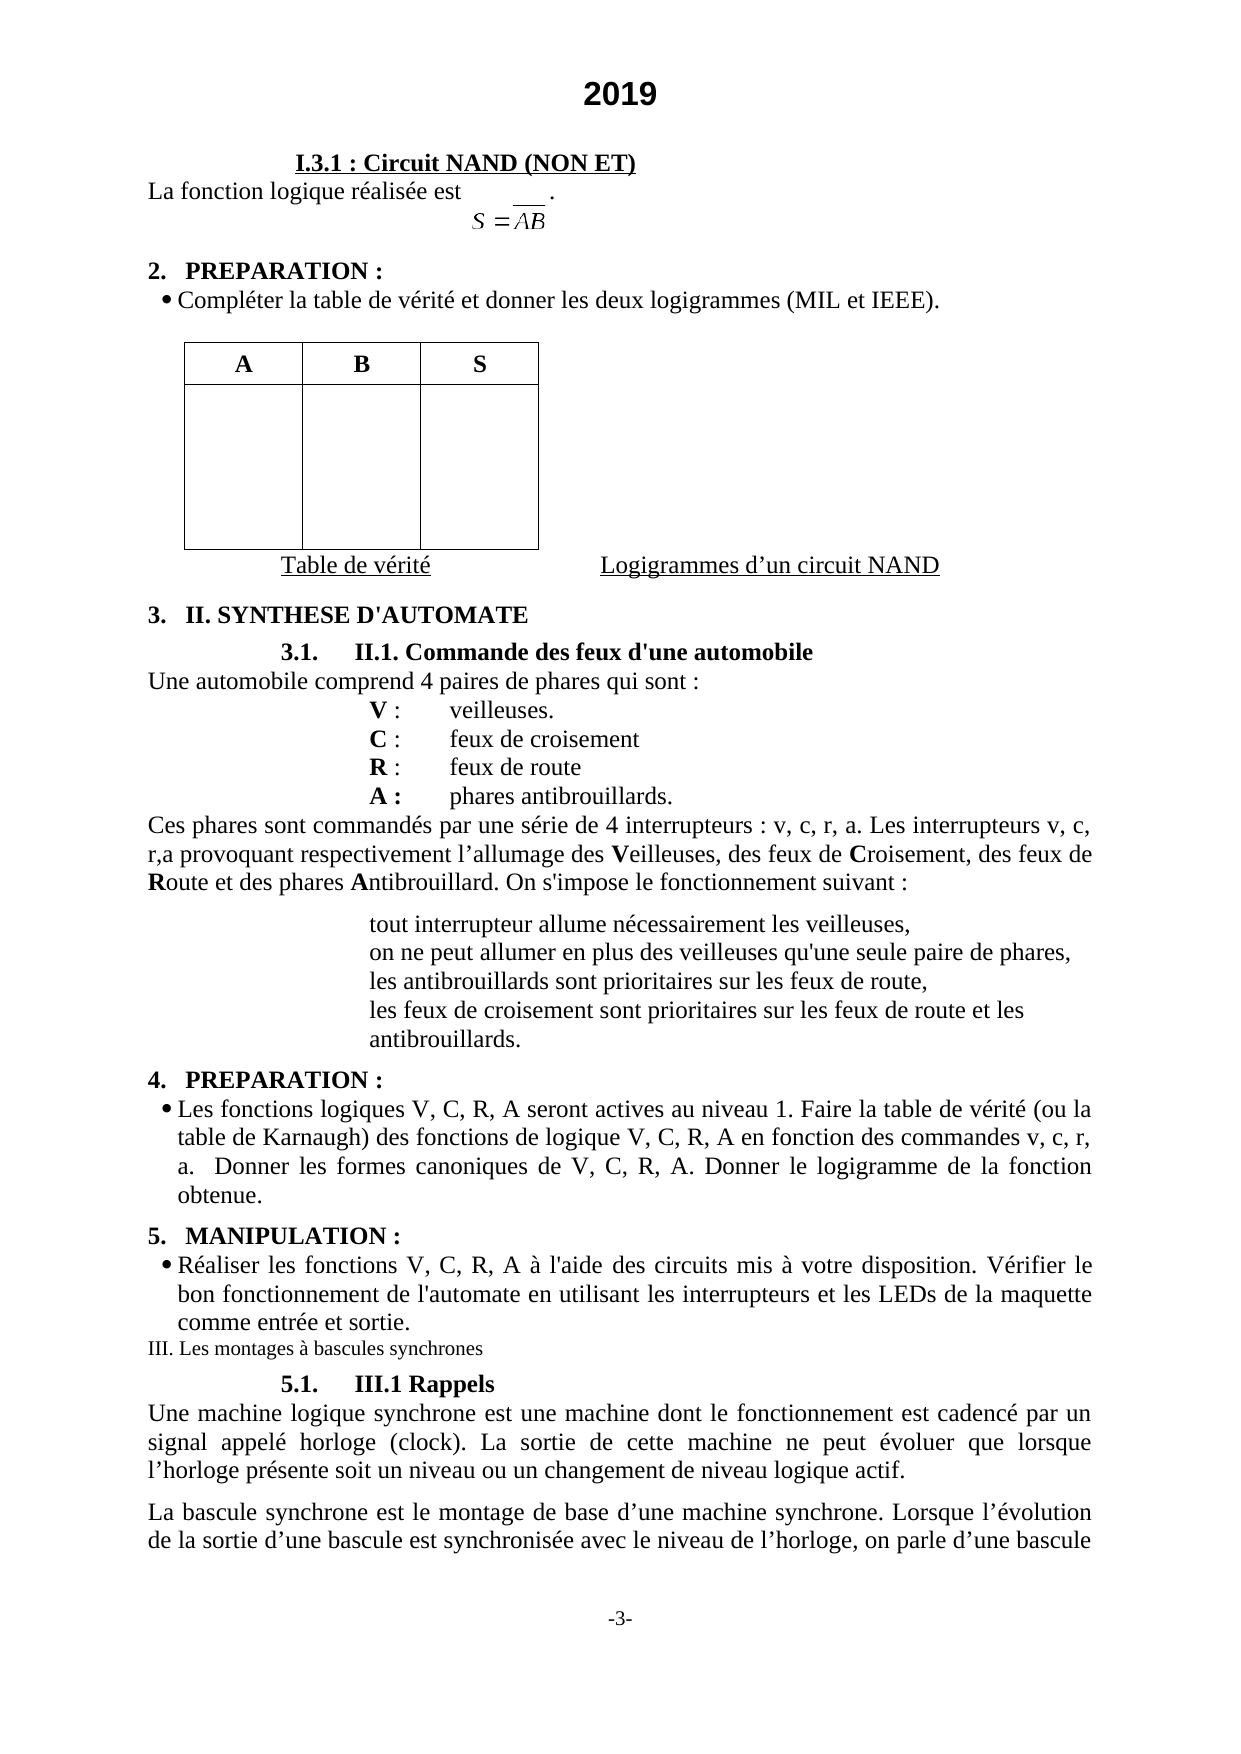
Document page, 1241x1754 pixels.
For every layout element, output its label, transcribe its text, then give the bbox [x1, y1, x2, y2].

table_cell [303, 425, 420, 466]
text Table de vérité Logigrammes d’un circuit NAND [148, 550, 1093, 579]
table_cell [303, 508, 420, 549]
table_header S [421, 343, 538, 383]
text III. Les montages à bascules synchrones [148, 1336, 1093, 1360]
text La bascule synchrone est le montage de base d’une machine synchrone. Lorsque l’évolution de la sortie d’une bascule est synchronisée avec le niveau de l’horloge, on parle d’une bascule [148, 1497, 1093, 1554]
text Ces phares sont commandés par une série de 4 interrupteurs : v, c, r, a. Les interrupteurs v, c, r,a provoquant respectivement l’allumage des Veilleuses, des feux de Croisement, des feux de Route et des phares Antibrouillard. On s'impose le fonctionnement suivant : [148, 810, 1093, 896]
table_cell [185, 425, 302, 466]
table_cell [421, 508, 538, 549]
text La fonction logique réalisée est . [148, 176, 1093, 235]
table_cell [185, 508, 302, 549]
list Réaliser les fonctions V, C, R, A à l'aide des circuits mis à votre disposition. Vérifier le bon fonctionnement de l'automate en utilisant les interrupteurs et les LEDs de la maquette comme entrée et sortie. [162, 1250, 1093, 1336]
subtitle manipulation : [148, 1221, 1093, 1250]
table_header A [185, 343, 302, 383]
subtitle III.1 Rappels [281, 1360, 1093, 1398]
subtitle PREPARATION : [148, 1065, 1093, 1094]
table_cell [185, 385, 302, 425]
table_cell [421, 385, 538, 425]
text V : veilleuses. [332, 695, 1093, 724]
text les antibrouillards sont prioritaires sur les feux de route, [332, 966, 1093, 995]
table_cell [303, 466, 420, 508]
text on ne peut allumer en plus des veilleuses qu'une seule paire de phares, [332, 937, 1093, 966]
text les feux de croisement sont prioritaires sur les feux de route et les antibrouillards. [332, 995, 1093, 1052]
text Une automobile comprend 4 paires de phares qui sont : [148, 666, 1093, 695]
table_cell [421, 466, 538, 508]
table_cell [539, 466, 1240, 508]
table_cell [185, 466, 302, 508]
list Compléter la table de vérité et donner les deux logigrammes (MIL et IEEE). [162, 285, 1093, 313]
table_cell [421, 425, 538, 466]
table_cell [539, 508, 1240, 549]
text C : feux de croisement [332, 724, 1093, 752]
subtitle PREPARATION : [148, 247, 1093, 285]
subtitle II. Synthese d'automate [148, 591, 1093, 629]
table_header B [303, 343, 420, 383]
text tout interrupteur allume nécessairement les veilleuses, [332, 909, 1093, 937]
text A : phares antibrouillards. [332, 781, 1093, 810]
table_cell [303, 385, 420, 425]
list Les fonctions logiques V, C, R, A seront actives au niveau 1. Faire la table de vérité (ou la table de Karnaugh) des fonctions de logique V, C, R, A en fonction des commandes v, c, r, a. Donner les formes canoniques de V, C, R, A. Donner le logigramme de la fonction obtenue. [162, 1094, 1093, 1209]
text R : feux de route [332, 752, 1093, 781]
subtitle II.1. Commande des feux d'une automobile [281, 629, 1093, 666]
table_header [539, 342, 1240, 466]
text Une machine logique synchrone est une machine dont le fonctionnement est cadencé par un signal appelé horloge (clock). La sortie de cette machine ne peut évoluer que lorsque l’horloge présente soit un niveau ou un changement de niveau logique actif. [148, 1398, 1093, 1484]
text I.3.1 : Circuit NAND (NON ET) [295, 148, 1093, 176]
